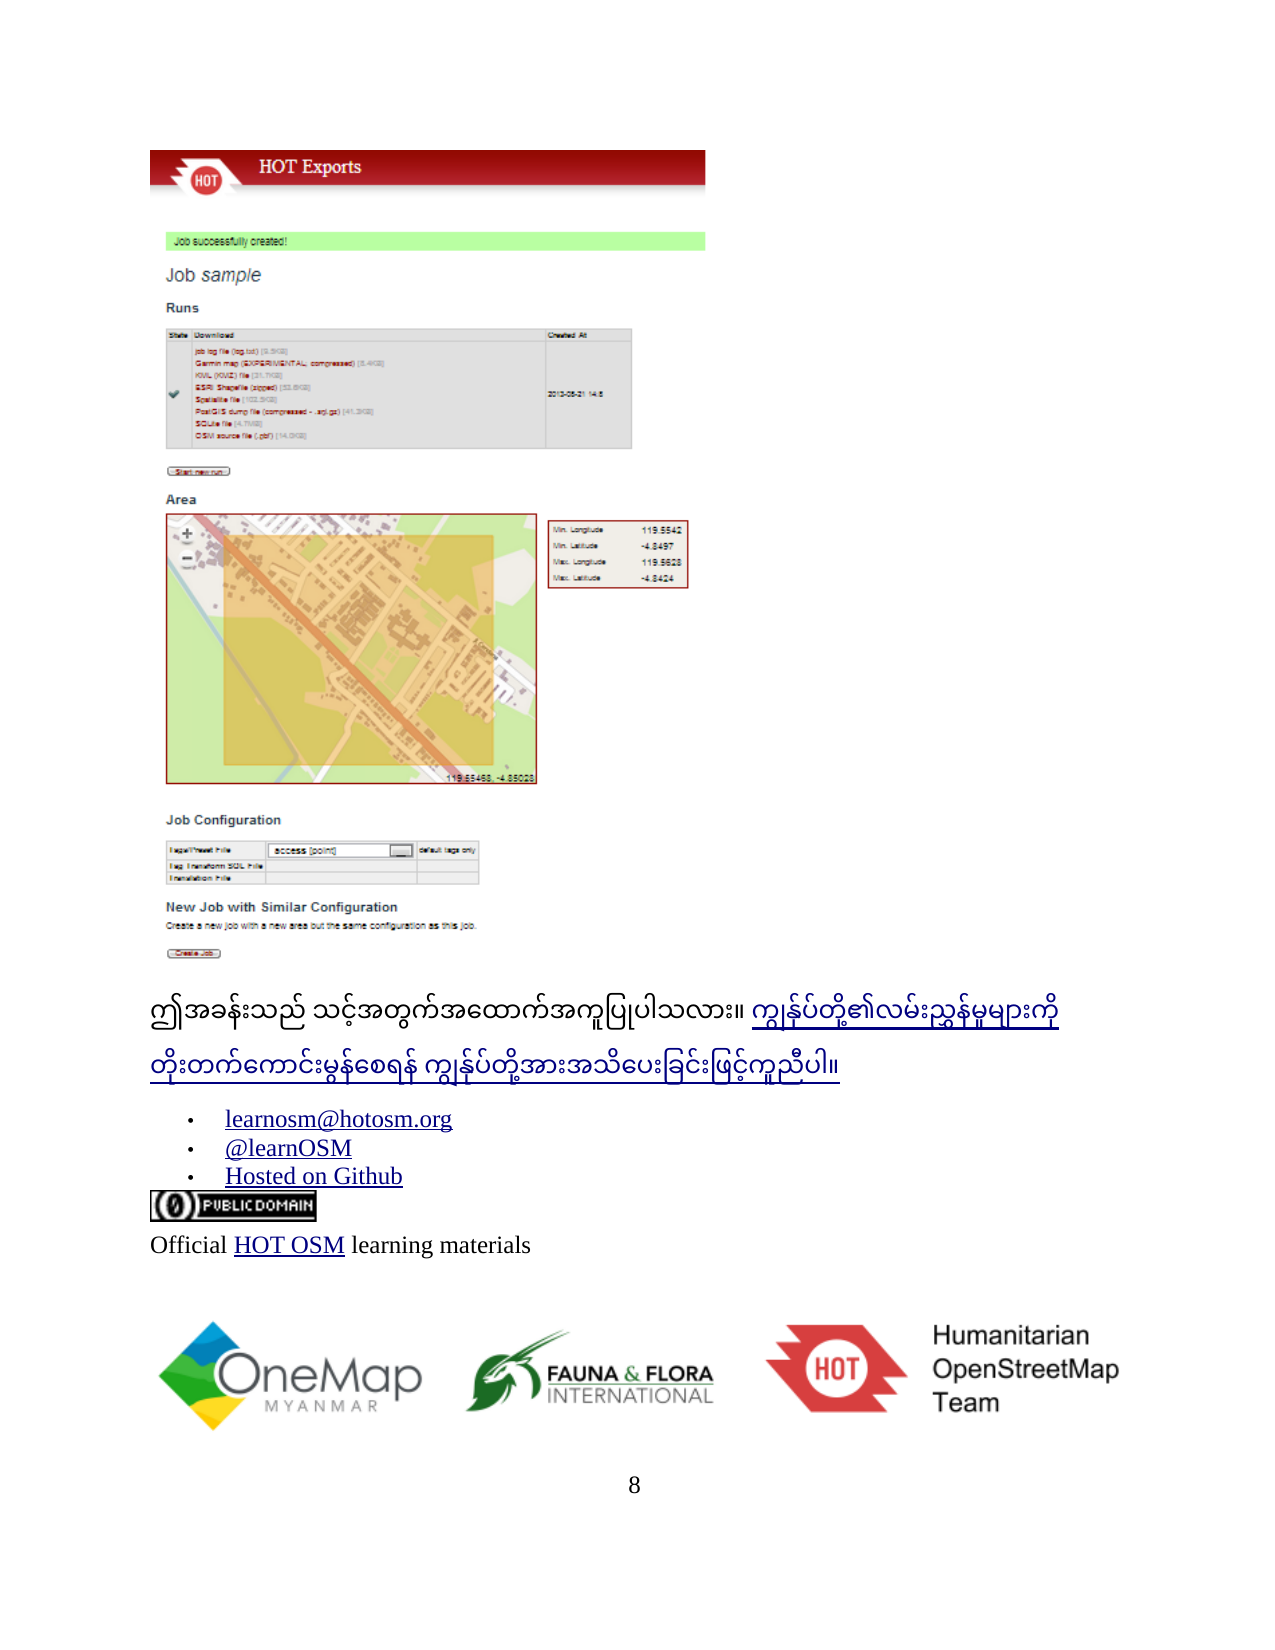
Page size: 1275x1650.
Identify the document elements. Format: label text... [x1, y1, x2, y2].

list Hosted on Github [187, 1161, 1125, 1190]
text Official HOT OSM learning materials [150, 1230, 1125, 1259]
picture [150, 150, 706, 968]
picture [150, 1190, 317, 1222]
list @learnOSM [187, 1133, 1125, 1161]
picture [150, 1314, 1125, 1438]
list learnosm@hotosm.org [187, 1104, 1125, 1133]
text ဤအခန်းသည် သင့်အတွက်အထောက်အကူပြုပါသလား။ ကျွန်ုပ်တို့၏လမ်းညွှန်မှုများကိုတိုးတက်ကောင်းမွန်စေရန် ကျွန်ုပ်တို့အားအသိပေးခြင်းဖြင့်ကူညီပါ။ [150, 986, 1125, 1095]
